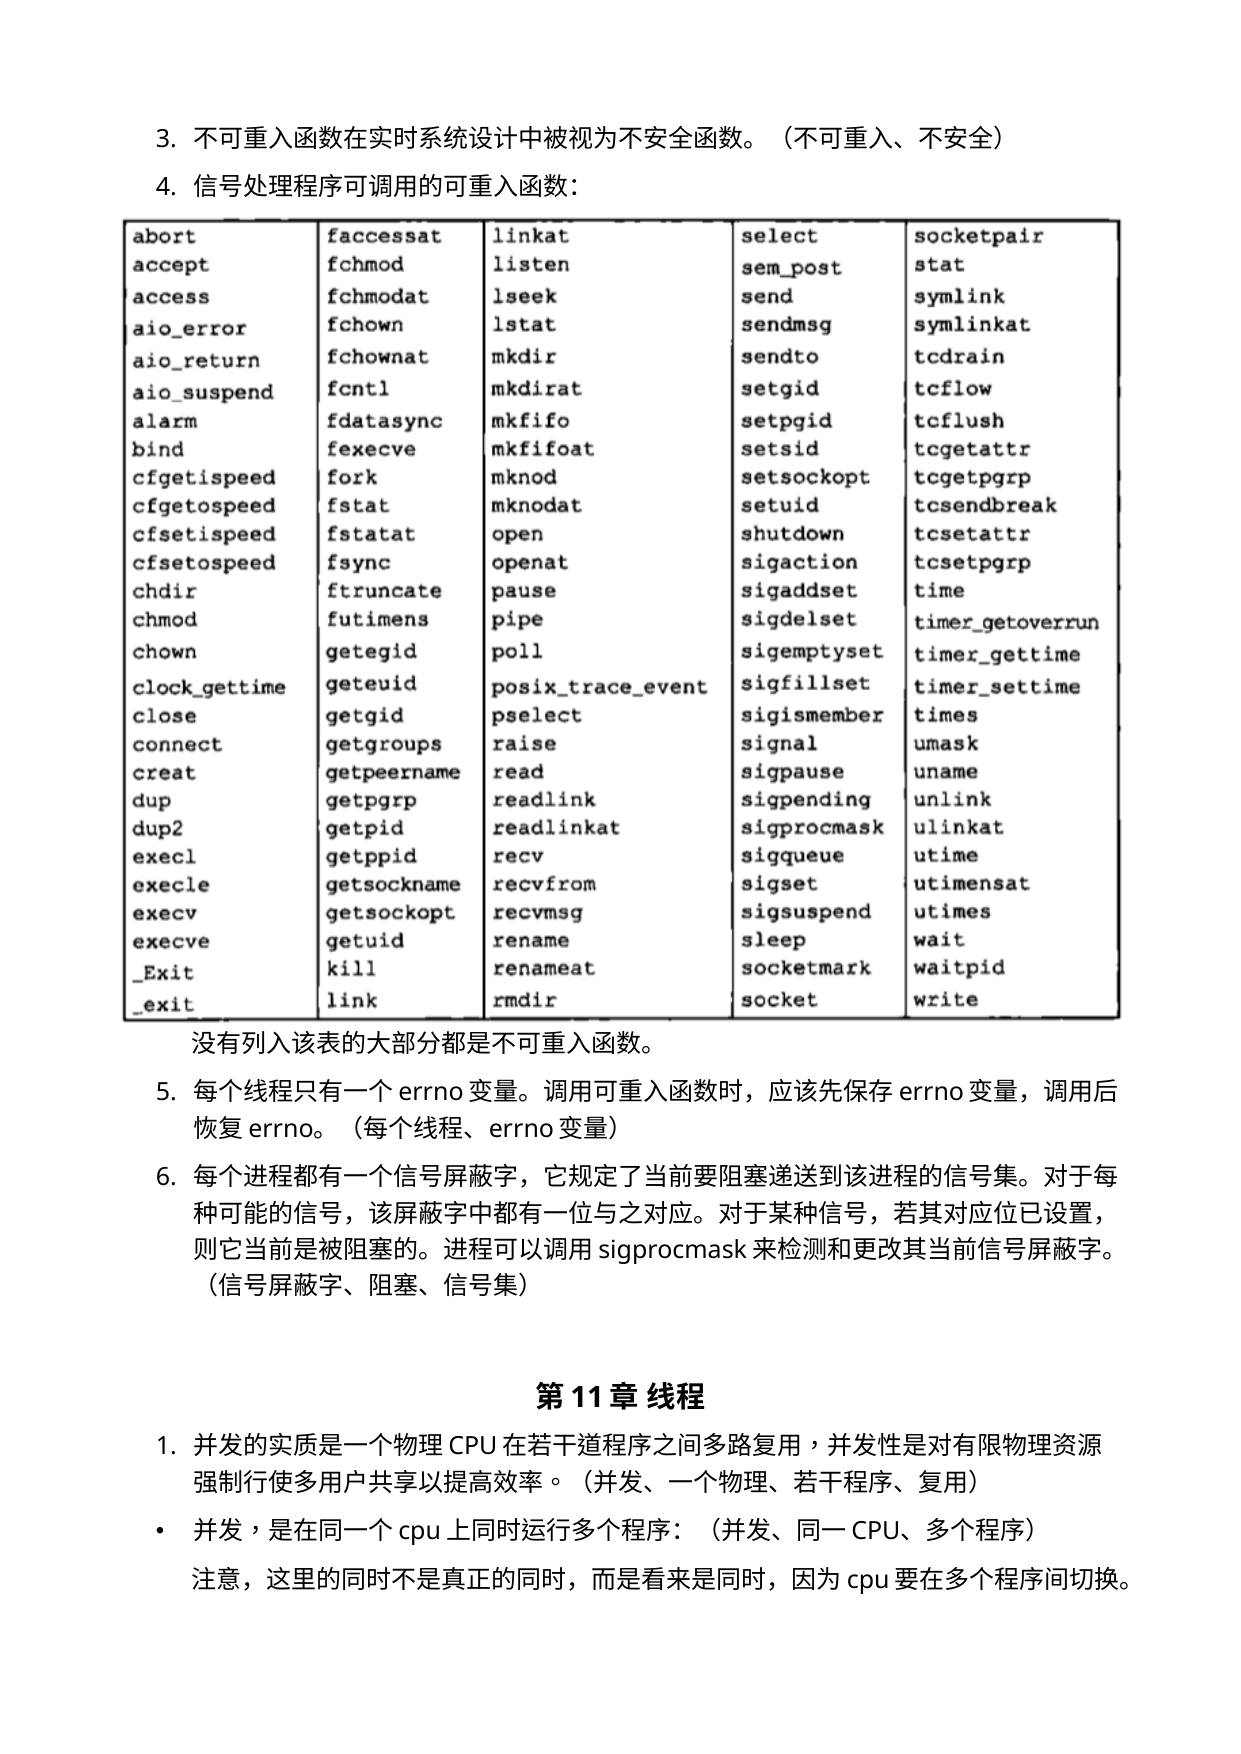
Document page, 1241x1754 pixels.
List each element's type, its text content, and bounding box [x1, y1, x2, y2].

text 没有列入该表的大部分都是不可重入函数。 [118, 1024, 1122, 1059]
list 并发的实质是一个物理CPU在若干道程序之间多路复用，并发性是对有限物理资源强制行使多用户共享以提高效率。（并发、一个物理、若干程序、复用） [156, 1428, 1122, 1498]
list 信号处理程序可调用的可重入函数： [156, 167, 1122, 203]
list 不可重入函数在实时系统设计中被视为不安全函数。（不可重入、不安全） [156, 118, 1122, 154]
subtitle 第11章 线程 [118, 1376, 1122, 1416]
list 每个线程只有一个errno变量。调用可重入函数时，应该先保存errno变量，调用后恢复errno。（每个线程、errno变量） [156, 1072, 1122, 1144]
list 并发，是在同一个cpu上同时运行多个程序：（并发、同一CPU、多个程序） [156, 1511, 1122, 1547]
list 每个进程都有一个信号屏蔽字，它规定了当前要阻塞递送到该进程的信号集。对于每种可能的信号，该屏蔽字中都有一位与之对应。对于某种信号，若其对应位已设置，则它当前是被阻塞的。进程可以调用sigprocmask来检测和更改其当前信号屏蔽字。（信号屏蔽字、阻塞、信号集） [156, 1157, 1122, 1302]
picture [118, 215, 1123, 1024]
text 注意，这里的同时不是真正的同时，而是看来是同时，因为cpu要在多个程序间切换。 [118, 1559, 1122, 1596]
